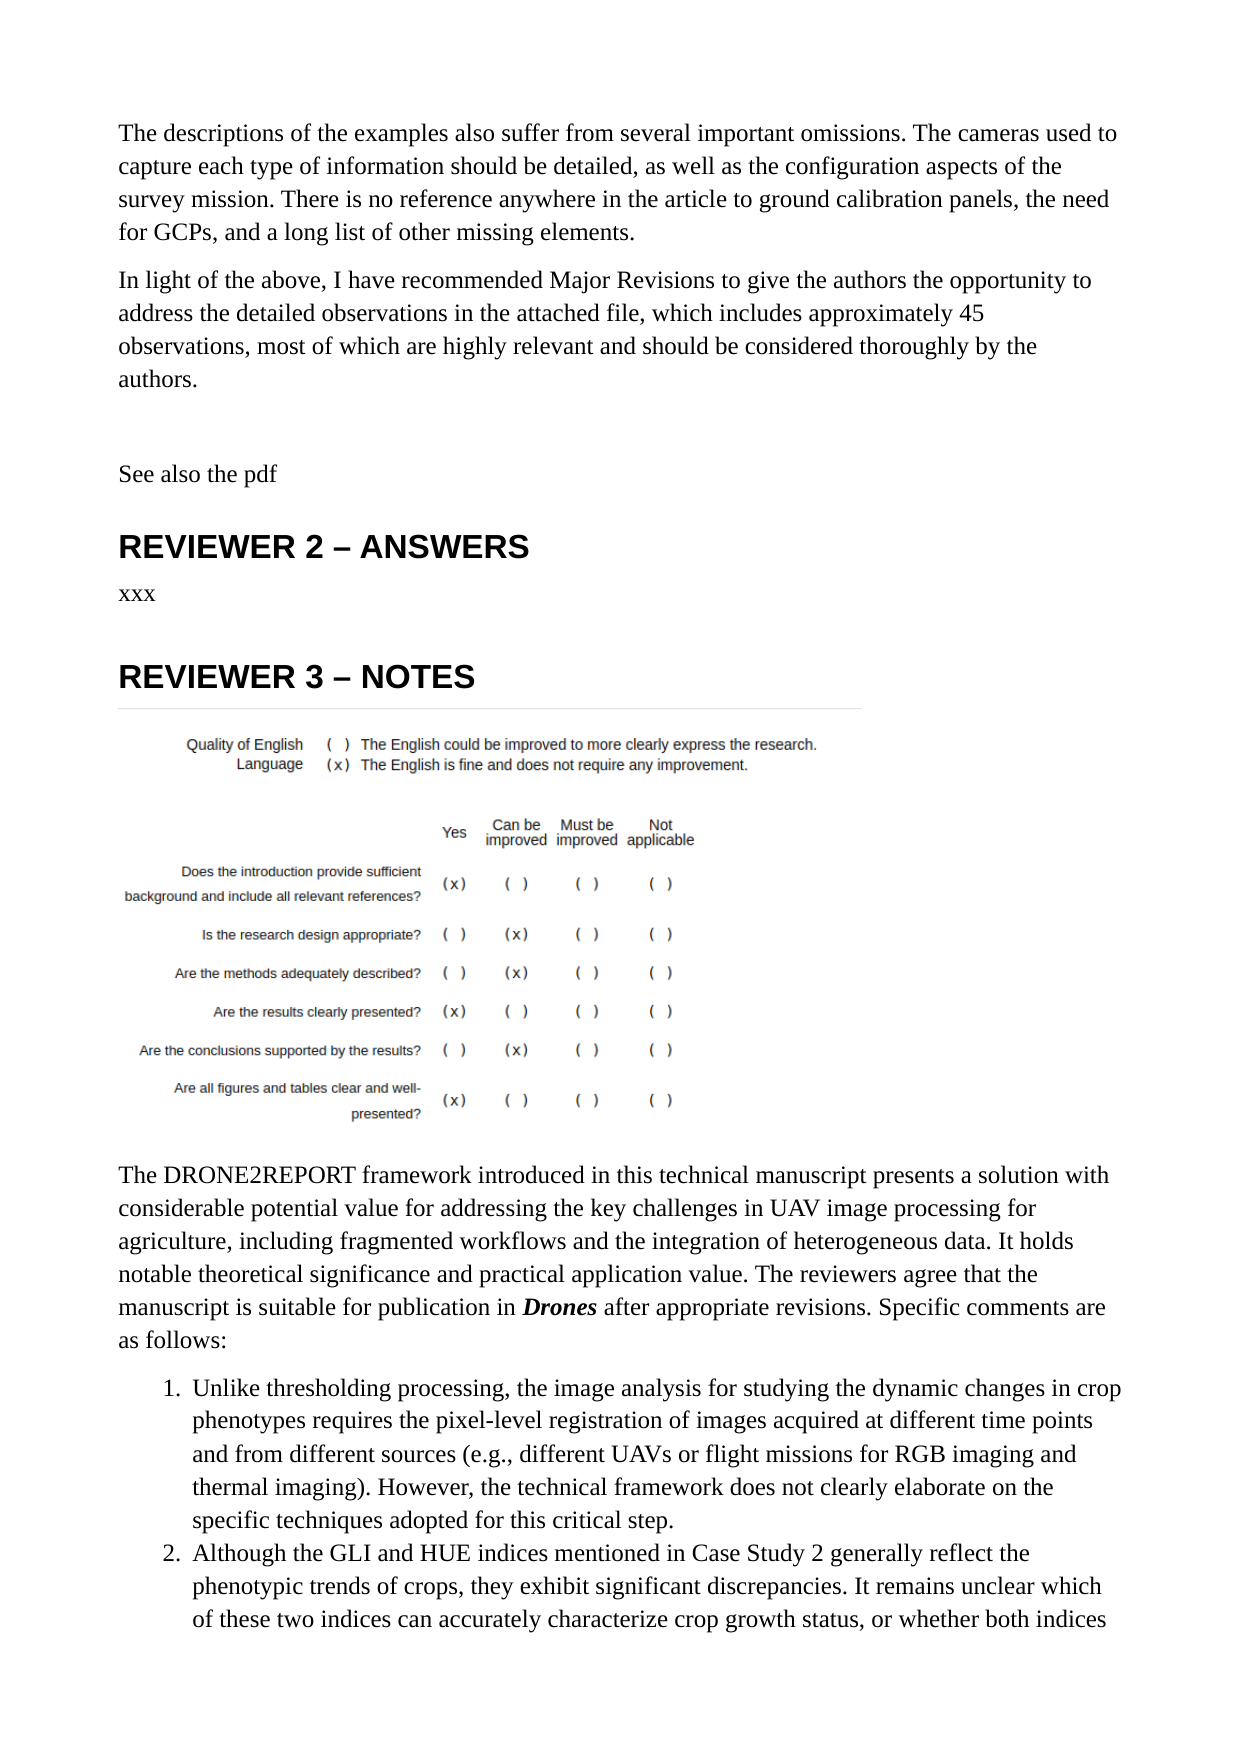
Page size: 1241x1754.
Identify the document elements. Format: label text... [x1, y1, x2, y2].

list Although the GLI and HUE indices mentioned in Case Study 2 generally reflect the phenotypic trends of crops, they exhibit significant discrepancies. It remains unclear which of these two indices can accurately characterize crop growth status, or whether both indices [162, 1538, 1122, 1632]
list Unlike thresholding processing, the image analysis for studying the dynamic changes in crop phenotypes requires the pixel-level registration of images acquired at different time points and from different sources (e.g., different UAVs or flight missions for RGB imaging and thermal imaging). However, the technical framework does not clearly elaborate on the specific techniques adopted for this critical step. [162, 1373, 1122, 1533]
text xxx [118, 578, 1122, 607]
text The DRONE2REPORT framework introduced in this technical manuscript presents a solution with considerable potential value for addressing the key challenges in UAV image processing for agriculture, including fragmented workflows and the integration of heterogeneous data. It holds notable theoretical significance and practical application value. The reviewers agree that the manuscript is suitable for publication in Drones after appropriate revisions. Specific comments are as follows: [118, 1160, 1122, 1354]
text In light of the above, I have recommended Major Revisions to give the authors the opportunity to address the detailed observations in the attached file, which includes approximately 45 observations, most of which are highly relevant and should be considered thoroughly by the authors. [118, 265, 1122, 393]
subtitle REVIEWER 3 – NOTES [118, 657, 1122, 695]
text The descriptions of the examples also suffer from several important omissions. The cameras used to capture each type of information should be detailed, as well as the configuration aspects of the survey mission. There is no reference anywhere in the article to ground calibration panels, the need for GCPs, and a long list of other missing elements. [118, 118, 1122, 246]
subtitle REVIEWER 2 – ANSWERS [118, 527, 1122, 566]
text See also the pdf [118, 459, 1122, 488]
picture [118, 707, 862, 1141]
